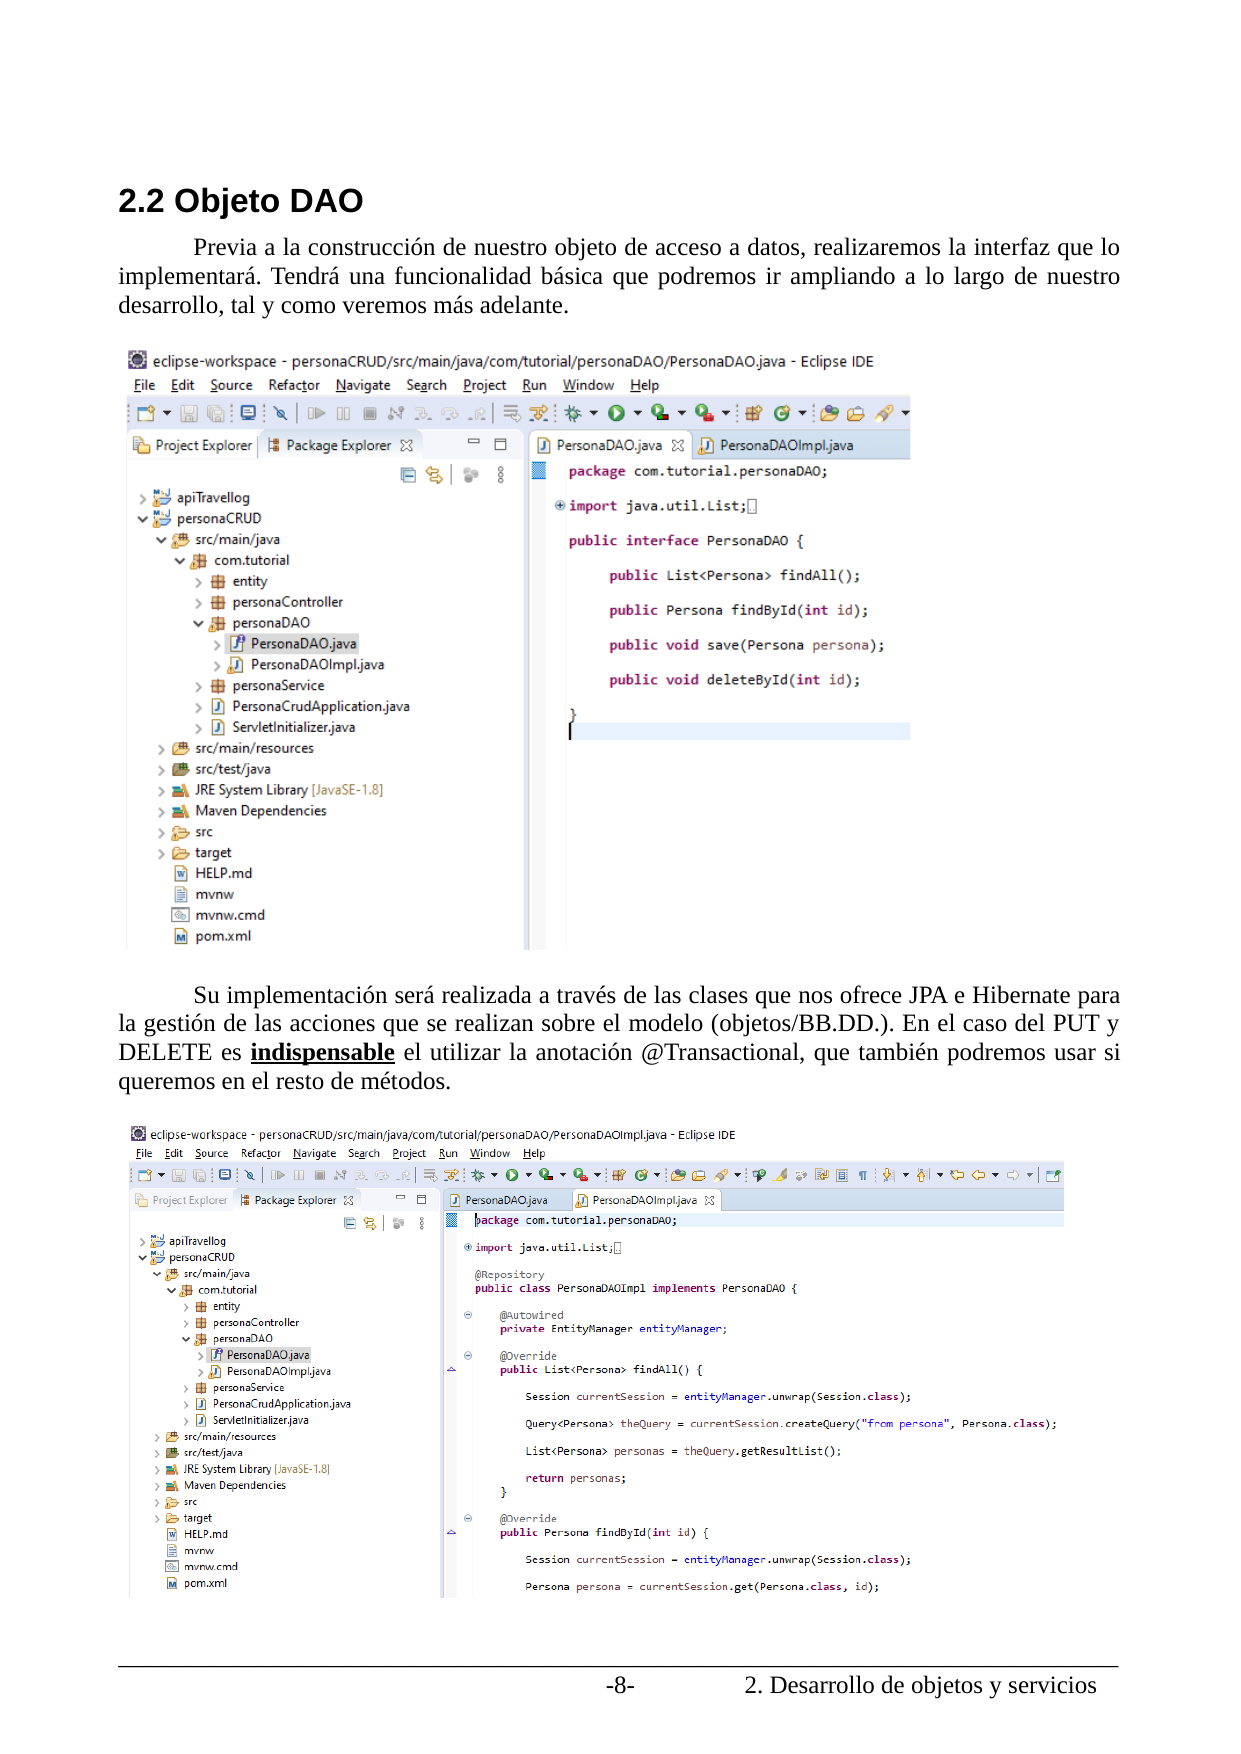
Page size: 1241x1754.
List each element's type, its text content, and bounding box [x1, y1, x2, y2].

picture [126, 347, 911, 950]
text Previa a la construcción de nuestro objeto de acceso a datos, realizaremos la interfaz que lo implementará. Tendrá una funcionalidad básica que podremos ir ampliando a lo largo de nuestro desarrollo, tal y como veremos más adelante. [118, 232, 1122, 318]
subtitle 2.2 Objeto DAO [118, 181, 1122, 220]
text Su implementación será realizada a través de las clases que nos ofrece JPA e Hibernate para la gestión de las acciones que se realizan sobre el modelo (objetos/BB.DD.). En el caso del PUT y DELETE es indispensable el utilizar la anotación @Transactional, que también podremos usar si queremos en el resto de métodos. [118, 980, 1122, 1095]
picture [129, 1123, 1065, 1598]
